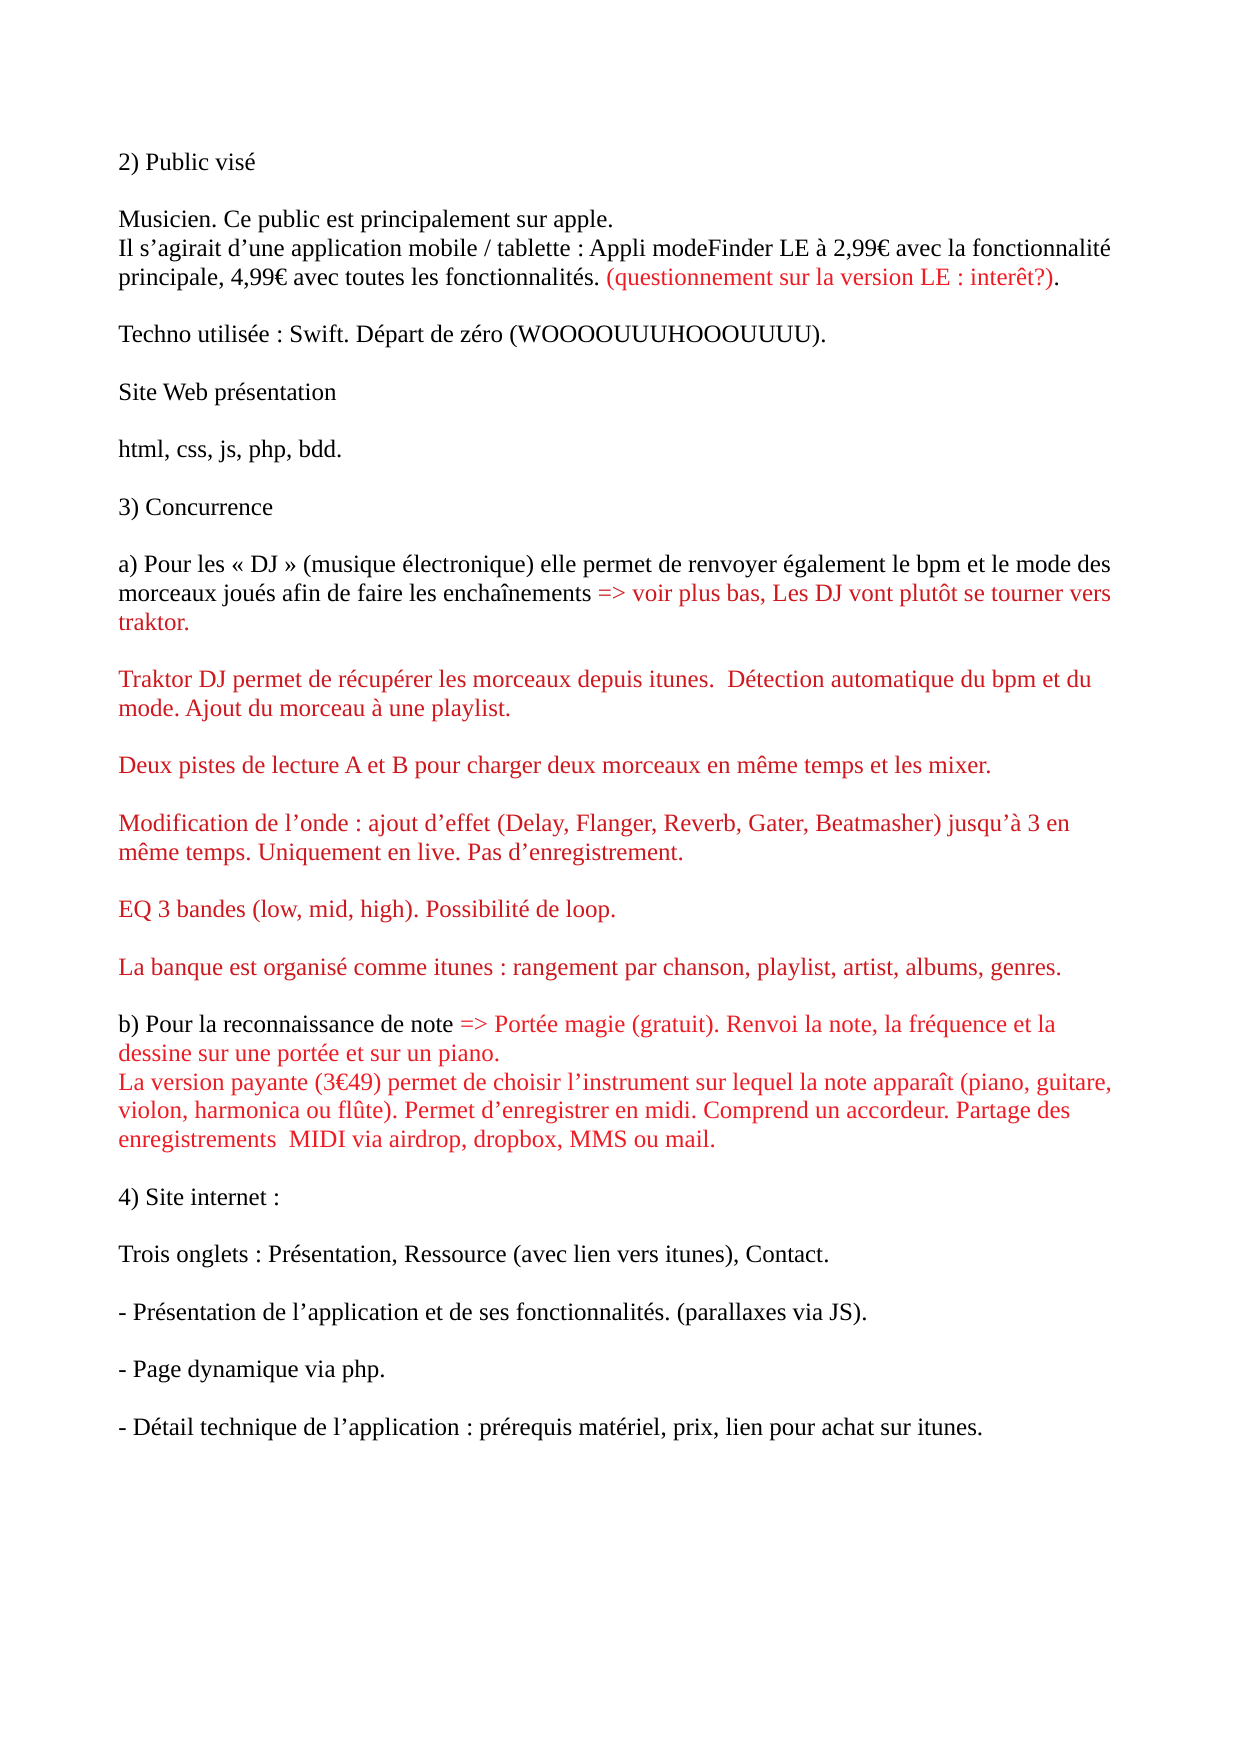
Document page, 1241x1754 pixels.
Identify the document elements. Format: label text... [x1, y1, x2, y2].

text EQ 3 bandes (low, mid, high). Possibilité de loop. [118, 894, 1122, 923]
text La banque est organisé comme itunes : rangement par chanson, playlist, artist, albums, genres. [118, 952, 1122, 981]
text Musicien. Ce public est principalement sur apple. Il s’agirait d’une application mobile / tablette : Appli modeFinder LE à 2,99€ avec la fonctionnalité principale, 4,99€ avec toutes les fonctionnalités. (questionnement sur la version LE : interêt?). [118, 204, 1122, 291]
text 2) Public visé [118, 147, 1122, 176]
text html, css, js, php, bdd. [118, 434, 1122, 463]
text La version payante (3€49) permet de choisir l’instrument sur lequel la note apparaît (piano, guitare, violon, harmonica ou flûte). Permet d’enregistrer en midi. Comprend un accordeur. Partage des enregistrements MIDI via airdrop, dropbox, MMS ou mail. [118, 1067, 1122, 1153]
text a) Pour les « DJ » (musique électronique) elle permet de renvoyer également le bpm et le mode des morceaux joués afin de faire les enchaînements => voir plus bas, Les DJ vont plutôt se tourner vers traktor. [118, 549, 1122, 636]
text - Présentation de l’application et de ses fonctionnalités. (parallaxes via JS). [118, 1297, 1122, 1326]
text Techno utilisée : Swift. Départ de zéro (WOOOOUUUHOOOUUUU). [118, 319, 1122, 348]
text Traktor DJ permet de récupérer les morceaux depuis itunes. Détection automatique du bpm et du mode. Ajout du morceau à une playlist. [118, 664, 1122, 722]
text b) Pour la reconnaissance de note => Portée magie (gratuit). Renvoi la note, la fréquence et la dessine sur une portée et sur un piano. [118, 1009, 1122, 1067]
text 4) Site internet : Trois onglets : Présentation, Ressource (avec lien vers itunes), Contact. [118, 1182, 1122, 1268]
text 3) Concurrence [118, 492, 1122, 521]
text Deux pistes de lecture A et B pour charger deux morceaux en même temps et les mixer. Modification de l’onde : ajout d’effet (Delay, Flanger, Reverb, Gater, Beatmasher) jusqu’à 3 en même temps. Uniquement en live. Pas d’enregistrement. [118, 751, 1122, 866]
text - Page dynamique via php. [118, 1354, 1122, 1383]
text Site Web présentation [118, 377, 1122, 406]
text - Détail technique de l’application : prérequis matériel, prix, lien pour achat sur itunes. [118, 1412, 1122, 1441]
